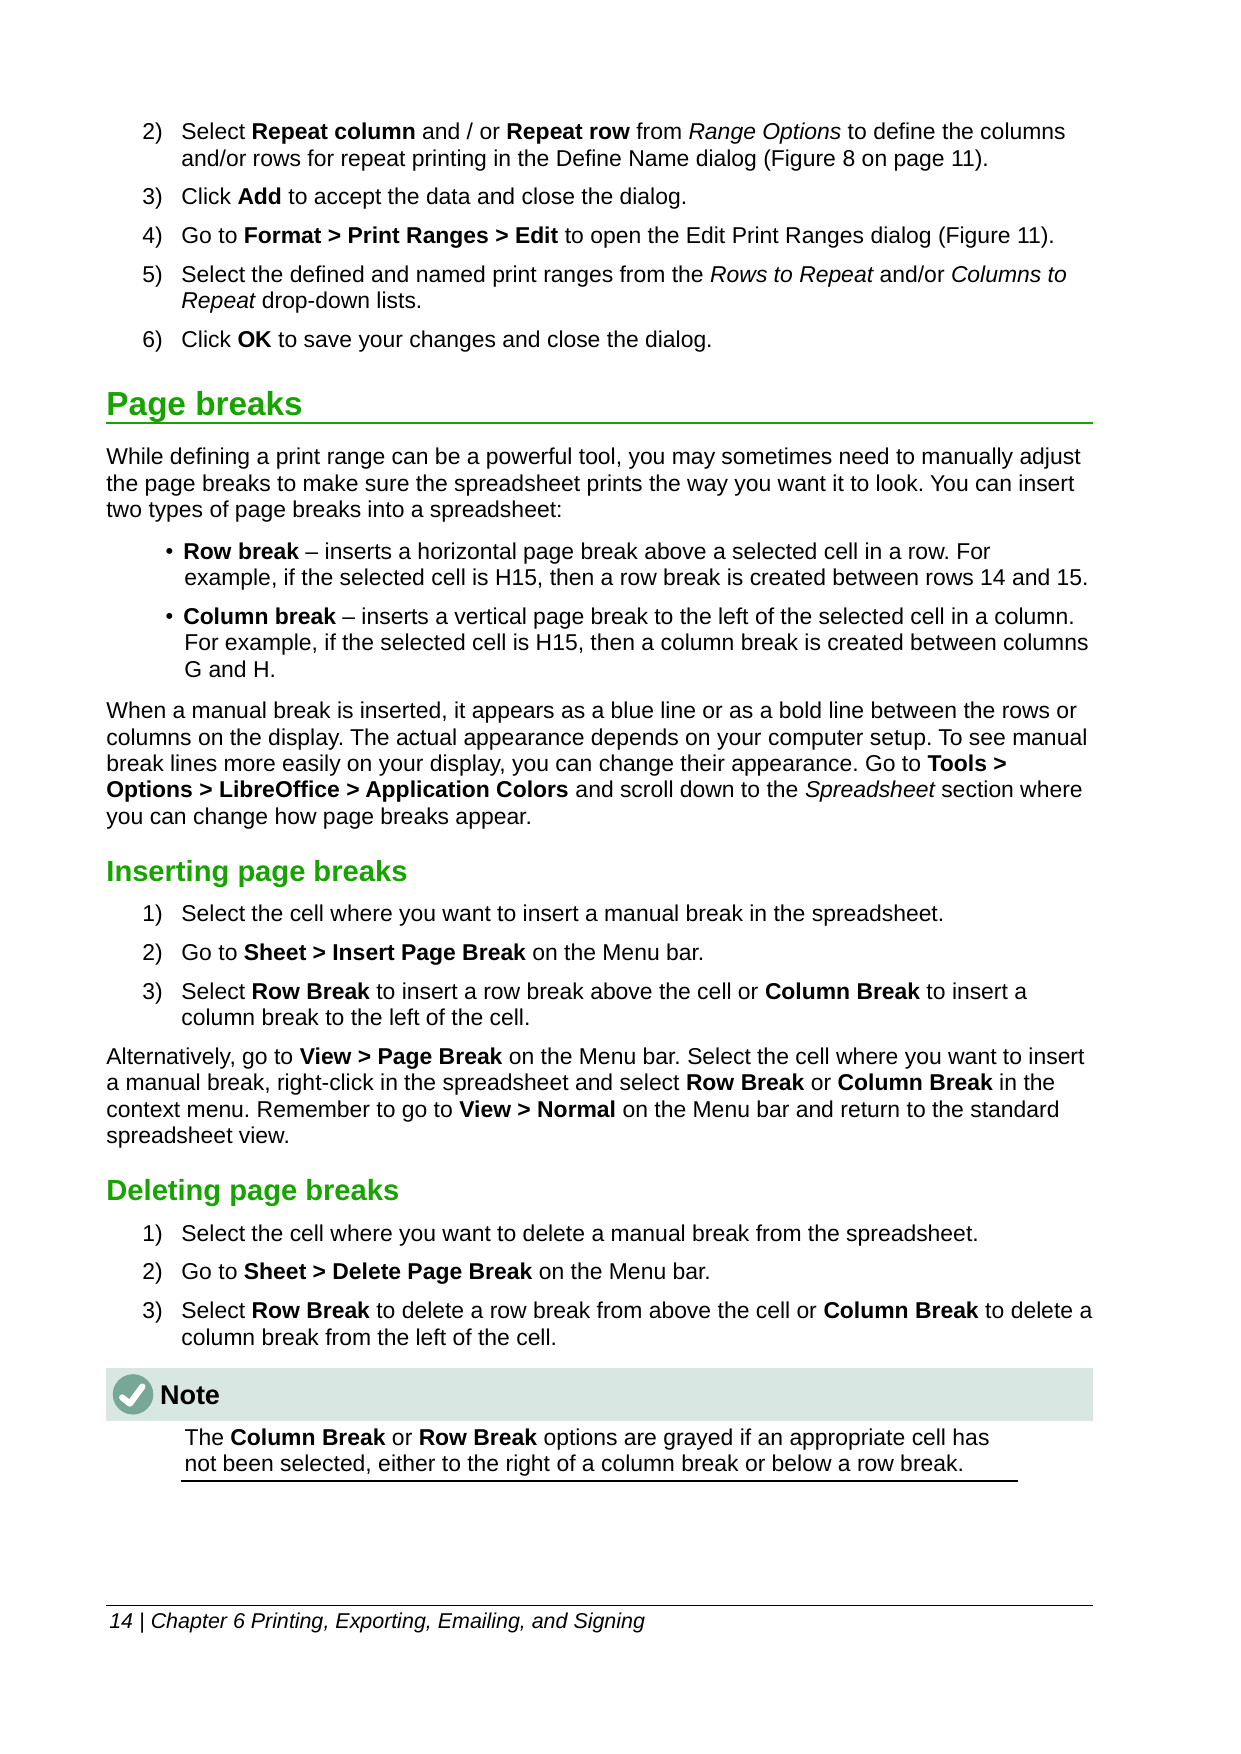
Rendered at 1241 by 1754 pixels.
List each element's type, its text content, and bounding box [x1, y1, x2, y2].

text The Column Break or Row Break options are grayed if an appropriate cell has not been selected, either to the right of a column break or below a row break. [181, 1421, 1018, 1480]
list Column break – inserts a vertical page break to the left of the selected cell in a column. For example, if the selected cell is H15, then a column break is created between columns G and H. [162, 600, 1093, 685]
list Row break – inserts a horizontal page break above a selected cell in a row. For example, if the selected cell is H15, then a row break is created between rows 14 and 15. [162, 535, 1093, 590]
subtitle Inserting page breaks [106, 854, 1093, 888]
list Click OK to save your changes and close the dialog. [162, 326, 1093, 353]
list Select Repeat column and / or Repeat row from Range Options to define the columns and/or rows for repeat printing in the Define Name dialog (Figure 8 on page 11). [162, 118, 1093, 171]
text When a manual break is inserted, it appears as a blue line or as a bold line between the rows or columns on the display. The actual appearance depends on your computer setup. To see manual break lines more easily on your display, you can change their appearance. Go to Tools > Options > LibreOffice > Application Colors and scroll down to the Spreadsheet section where you can change how page breaks appear. [106, 697, 1093, 829]
list Go to Format > Print Ranges > Edit to open the Edit Print Ranges dialog (Figure 11). [162, 222, 1093, 248]
list Go to Sheet > Delete Page Break on the Menu bar. [162, 1258, 1093, 1285]
text While defining a print range can be a powerful tool, you may sometimes need to manually adjust the page breaks to make sure the spreadsheet prints the way you want it to look. You can insert two types of page breaks into a spreadsheet: [106, 443, 1093, 522]
list Select the cell where you want to delete a manual break from the spreadsheet. [162, 1219, 1093, 1246]
list Go to Sheet > Insert Page Break on the Menu bar. [162, 939, 1093, 965]
list Click Add to accept the data and close the dialog. [162, 183, 1093, 210]
subtitle Note [106, 1368, 1093, 1421]
list Select the defined and named print ranges from the Rows to Repeat and/or Columns to Repeat drop-down lists. [162, 261, 1093, 314]
list Select Row Break to insert a row break above the cell or Column Break to insert a column break to the left of the cell. [162, 978, 1093, 1031]
list Select Row Break to delete a row break from above the cell or Column Break to delete a column break from the left of the cell. [162, 1297, 1093, 1350]
subtitle Deleting page breaks [106, 1173, 1093, 1207]
subtitle Page breaks [106, 384, 1093, 422]
text Alternatively, go to View > Page Break on the Menu bar. Select the cell where you want to insert a manual break, right-click in the spreadsheet and select Row Break or Column Break in the context menu. Remember to go to View > Normal on the Menu bar and return to the standard spreadsheet view. [106, 1043, 1093, 1148]
list Select the cell where you want to insert a manual break in the spreadsheet. [162, 900, 1093, 926]
